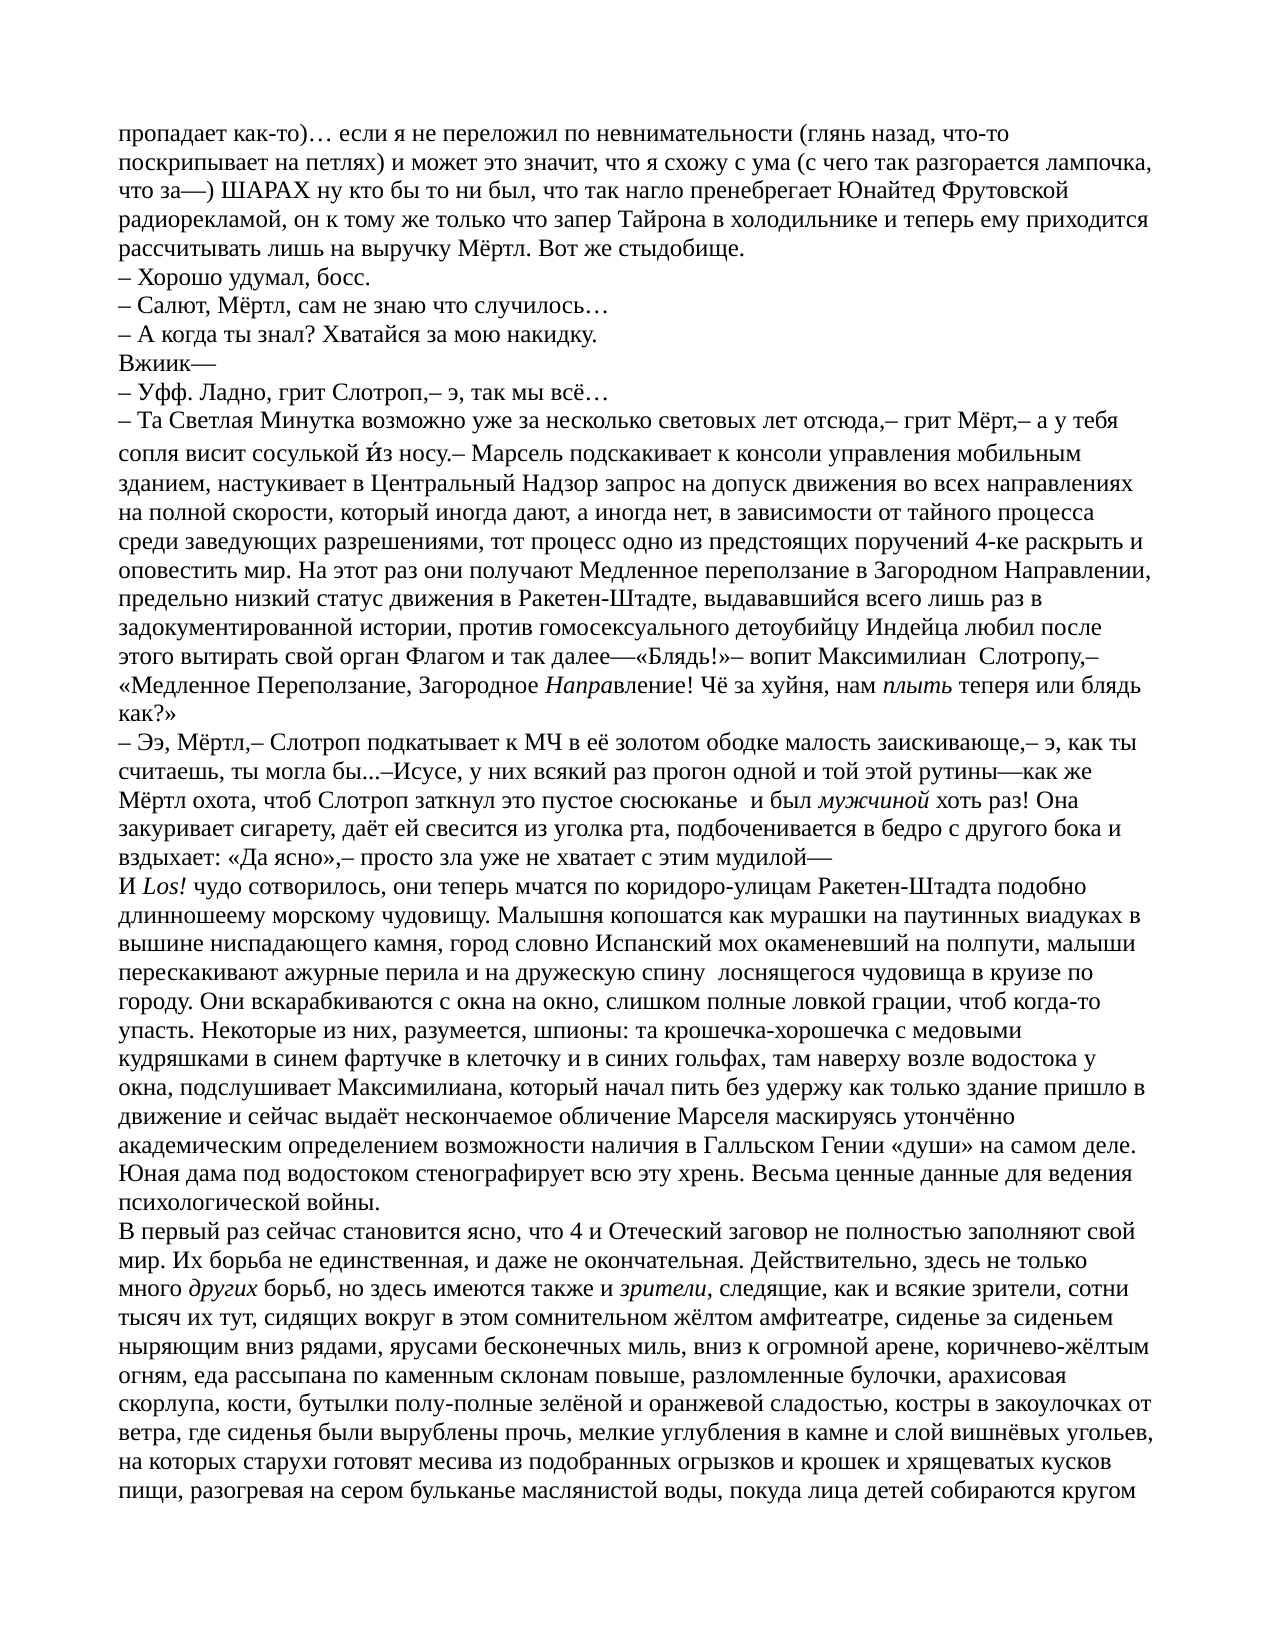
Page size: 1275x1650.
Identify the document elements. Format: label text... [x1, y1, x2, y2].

text – Уфф. Ладно, грит Слотроп,– э, так мы всё… [118, 377, 1157, 406]
text пропадает как-то)… если я не переложил по невнимательности (глянь назад, что-то поскрипывает на петлях) и может это значит, что я схожу с ума (с чего так разгорается лампочка, что за—) ШАРАХ ну кто бы то ни был, что так нагло пренебрегает Юнайтед Фрутовской радиорекламой, он к тому же только что запер Тайрона в холодильнике и теперь ему приходится рассчитывать лишь на выручку Мёртл. Вот же стыдобище. [118, 118, 1157, 262]
text – Ээ, Мёртл,– Слотроп подкатывает к МЧ в её золотом ободке малость заискивающе,– э, как ты считаешь, ты могла бы...–Исусе, у них всякий раз прогон одной и той этой рутины—как же Мёртл охота, чтоб Слотроп заткнул это пустое сюсюканье и был мужчиной хоть раз! Она закуривает сигарету, даёт ей свесится из уголка рта, подбоченивается в бедро с другого бока и вздыхает: «Да ясно»,– просто зла уже не хватает с этим мудилой— [118, 727, 1157, 871]
text – Салют, Мёртл, сам не знаю что случилось… [118, 291, 1157, 319]
text И Los! чудо сотворилось, они теперь мчатся по коридоро-улицам Ракетен-Штадта подобно длинношеему морскому чудовищу. Малышня копошатся как мурашки на паутинных виадуках в вышине ниспадающего камня, город словно Испанский мох окаменевший на полпути, малыши перескакивают ажурные перила и на дружескую спину лоснящегося чудовища в круизе по городу. Они вскарабкиваются с окна на окно, слишком полные ловкой грации, чтоб когда-то упасть. Некоторые из них, разумеется, шпионы: та крошечка-хорошечка с медовыми кудряшками в синем фартучке в клеточку и в синих гольфах, там наверху возле водостока у окна, подслушивает Максимилиана, который начал пить без удержу как только здание пришло в движение и сейчас выдаёт нескончаемое обличение Марселя маскируясь утончённо академическим определением возможности наличия в Галльском Гении «души» на самом деле. Юная дама под водостоком стенографирует всю эту хрень. Весьма ценные данные для ведения психологической войны. [118, 871, 1157, 1216]
text – Хорошо удумал, босс. [118, 262, 1157, 291]
text – Та Светлая Минутка возможно уже за несколько световых лет отсюда,– грит Мёрт,– а у тебя сопля висит сосулькой и́з носу.– Марсель подскакивает к консоли управления мобильным зданием, настукивает в Центральный Надзор запрос на допуск движения во всех направлениях на полной скорости, который иногда дают, а иногда нет, в зависимости от тайного процесса среди заведующих разрешениями, тот процесс одно из предстоящих поручений 4-ке раскрыть и оповестить мир. На этот раз они получают Медленное переползание в Загородном Направлении, предельно низкий статус движения в Ракетен-Штадте, выдававшийся всего лишь раз в задокументированной истории, против гомосексуального детоубийцу Индейца любил после этого вытирать свой орган Флагом и так далее—«Блядь!»– вопит Максимилиан Слотропу,– «Медленное Переползание, Загородное Направление! Чё за хуйня, нам плыть теперя или блядь как?» [118, 406, 1157, 727]
text Вжиик— [118, 348, 1157, 377]
text – А когда ты знал? Хватайся за мою накидку. [118, 319, 1157, 348]
text В первый раз сейчас становится ясно, что 4 и Отеческий заговор не полностью заполняют свой мир. Их борьба не единственная, и даже не окончательная. Действительно, здесь не только много других борьб, но здесь имеются также и зрители, следящие, как и всякие зрители, сотни тысяч их тут, сидящих вокруг в этом сомнительном жёлтом амфитеатре, сиденье за сиденьем ныряющим вниз рядами, ярусами бесконечных миль, вниз к огромной арене, коричнево-жёлтым огням, еда рассыпана по каменным склонам повыше, разломленные булочки, арахисовая скорлупа, кости, бутылки полу-полные зелёной и оранжевой сладостью, костры в закоулочках от ветра, где сиденья были вырублены прочь, мелкие углубления в камне и слой вишнёвых угольев, на которых старухи готовят месива из подобранных огрызков и крошек и хрящеватых кусков пищи, разогревая на сером бульканье маслянистой воды, покуда лица детей собираются кругом [118, 1216, 1157, 1503]
